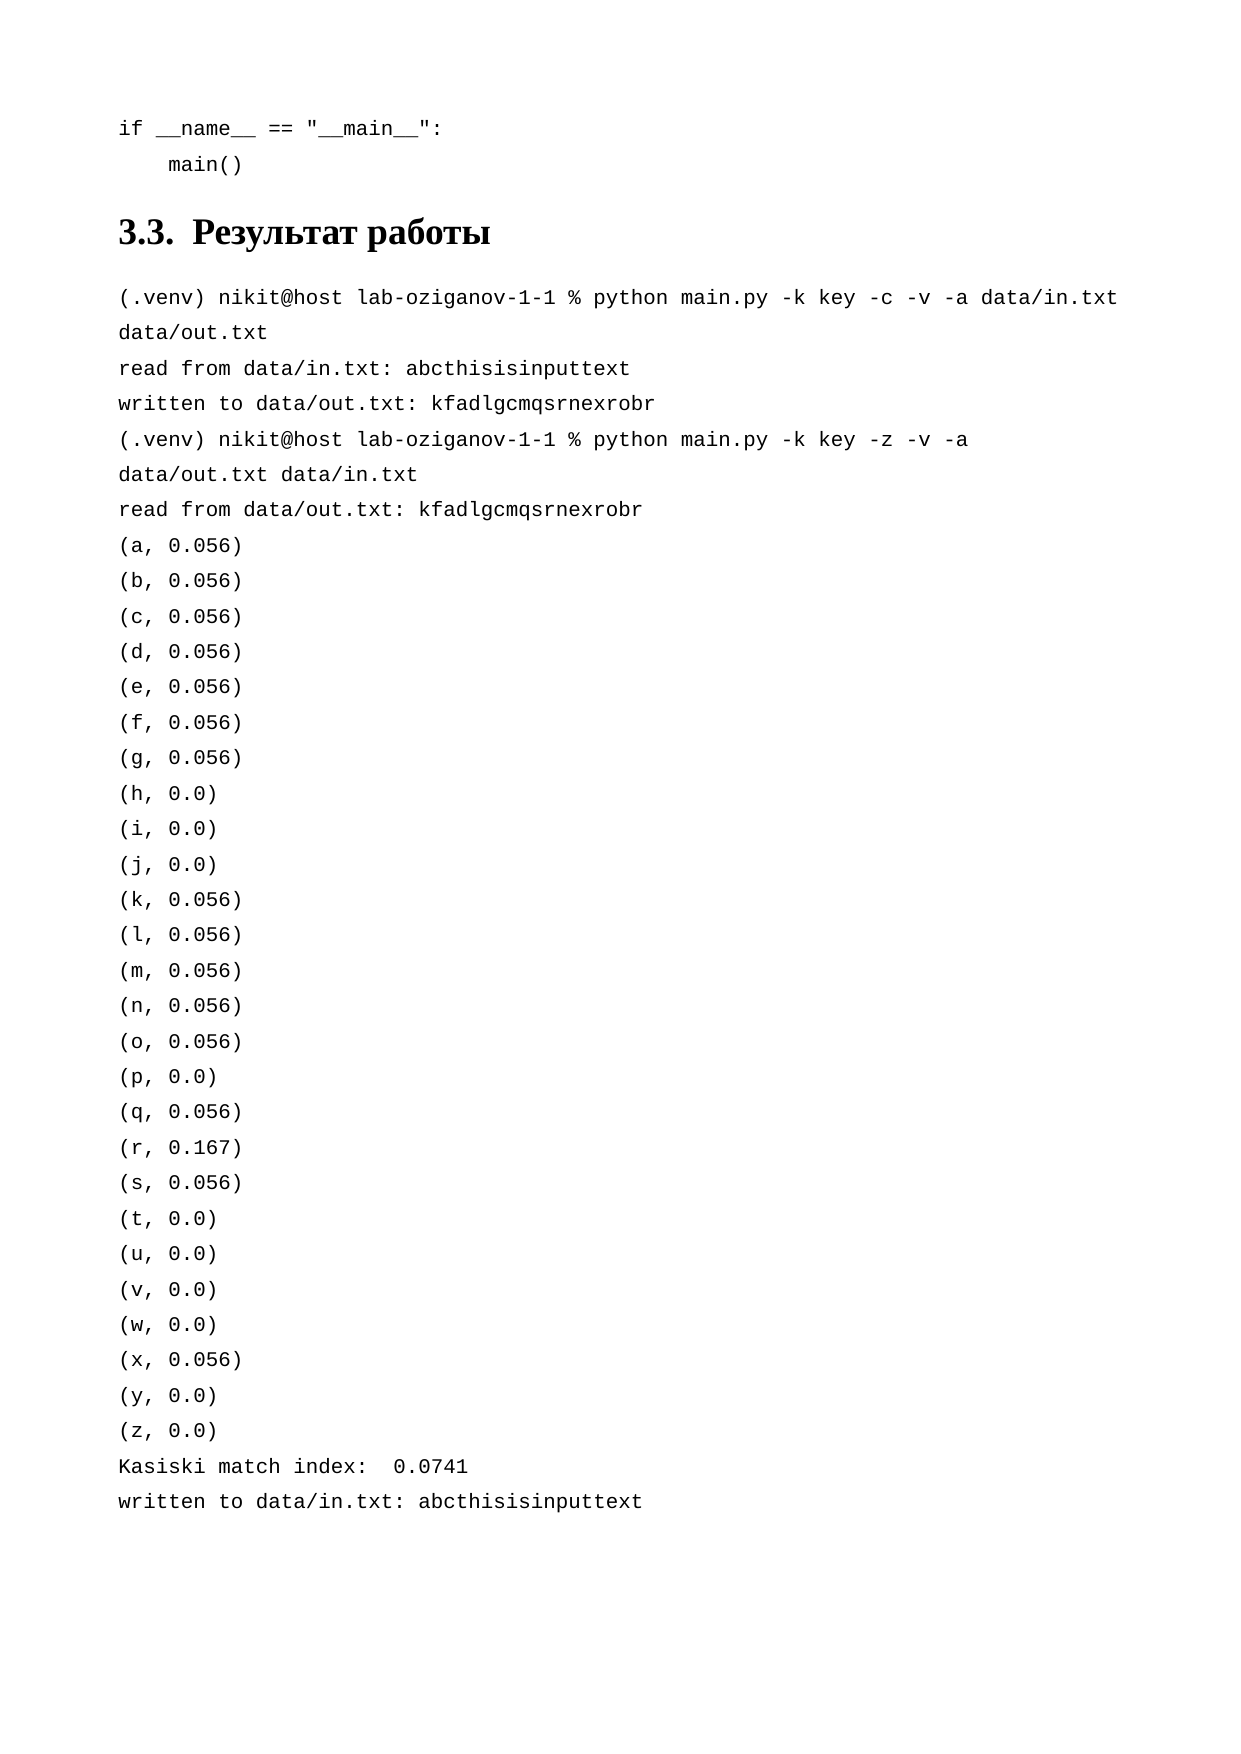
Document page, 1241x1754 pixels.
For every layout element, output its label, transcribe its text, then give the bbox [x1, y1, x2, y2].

text (m, 0.056) [118, 960, 1122, 983]
text (.venv) nikit@host lab-oziganov-1-1 % python main.py -k key -c -v -a data/in.txt data/out.txt [118, 287, 1122, 346]
text (a, 0.056) [118, 535, 1122, 558]
text (n, 0.056) [118, 995, 1122, 1019]
text (i, 0.0) [118, 818, 1122, 842]
text (q, 0.056) [118, 1102, 1122, 1125]
text (e, 0.056) [118, 677, 1122, 700]
text (h, 0.0) [118, 783, 1122, 806]
text (k, 0.056) [118, 889, 1122, 913]
text written to data/out.txt: kfadlgcmqsrnexrobr [118, 393, 1122, 417]
text (s, 0.056) [118, 1172, 1122, 1196]
text (w, 0.0) [118, 1314, 1122, 1338]
text main() [118, 153, 1122, 177]
text (.venv) nikit@host lab-oziganov-1-1 % python main.py -k key -z -v -a data/out.txt data/in.txt [118, 429, 1122, 488]
text read from data/in.txt: abcthisisinputtext [118, 358, 1122, 381]
text (r, 0.167) [118, 1137, 1122, 1161]
text (x, 0.056) [118, 1349, 1122, 1373]
text (o, 0.056) [118, 1031, 1122, 1054]
text if __name__ == "__main__": [118, 118, 1122, 142]
text (f, 0.056) [118, 712, 1122, 736]
text (u, 0.0) [118, 1243, 1122, 1267]
text written to data/in.txt: abcthisisinputtext [118, 1491, 1122, 1515]
text (c, 0.056) [118, 606, 1122, 629]
text (p, 0.0) [118, 1066, 1122, 1090]
text Kasiski match index: 0.0741 [118, 1456, 1122, 1479]
text (z, 0.0) [118, 1420, 1122, 1444]
text (b, 0.056) [118, 570, 1122, 594]
subtitle Результат работы [118, 210, 1122, 253]
text read from data/out.txt: kfadlgcmqsrnexrobr [118, 499, 1122, 523]
text (j, 0.0) [118, 854, 1122, 877]
text (v, 0.0) [118, 1279, 1122, 1302]
text (t, 0.0) [118, 1208, 1122, 1231]
text (d, 0.056) [118, 641, 1122, 665]
text (g, 0.056) [118, 747, 1122, 771]
text (y, 0.0) [118, 1385, 1122, 1408]
text (l, 0.056) [118, 924, 1122, 948]
